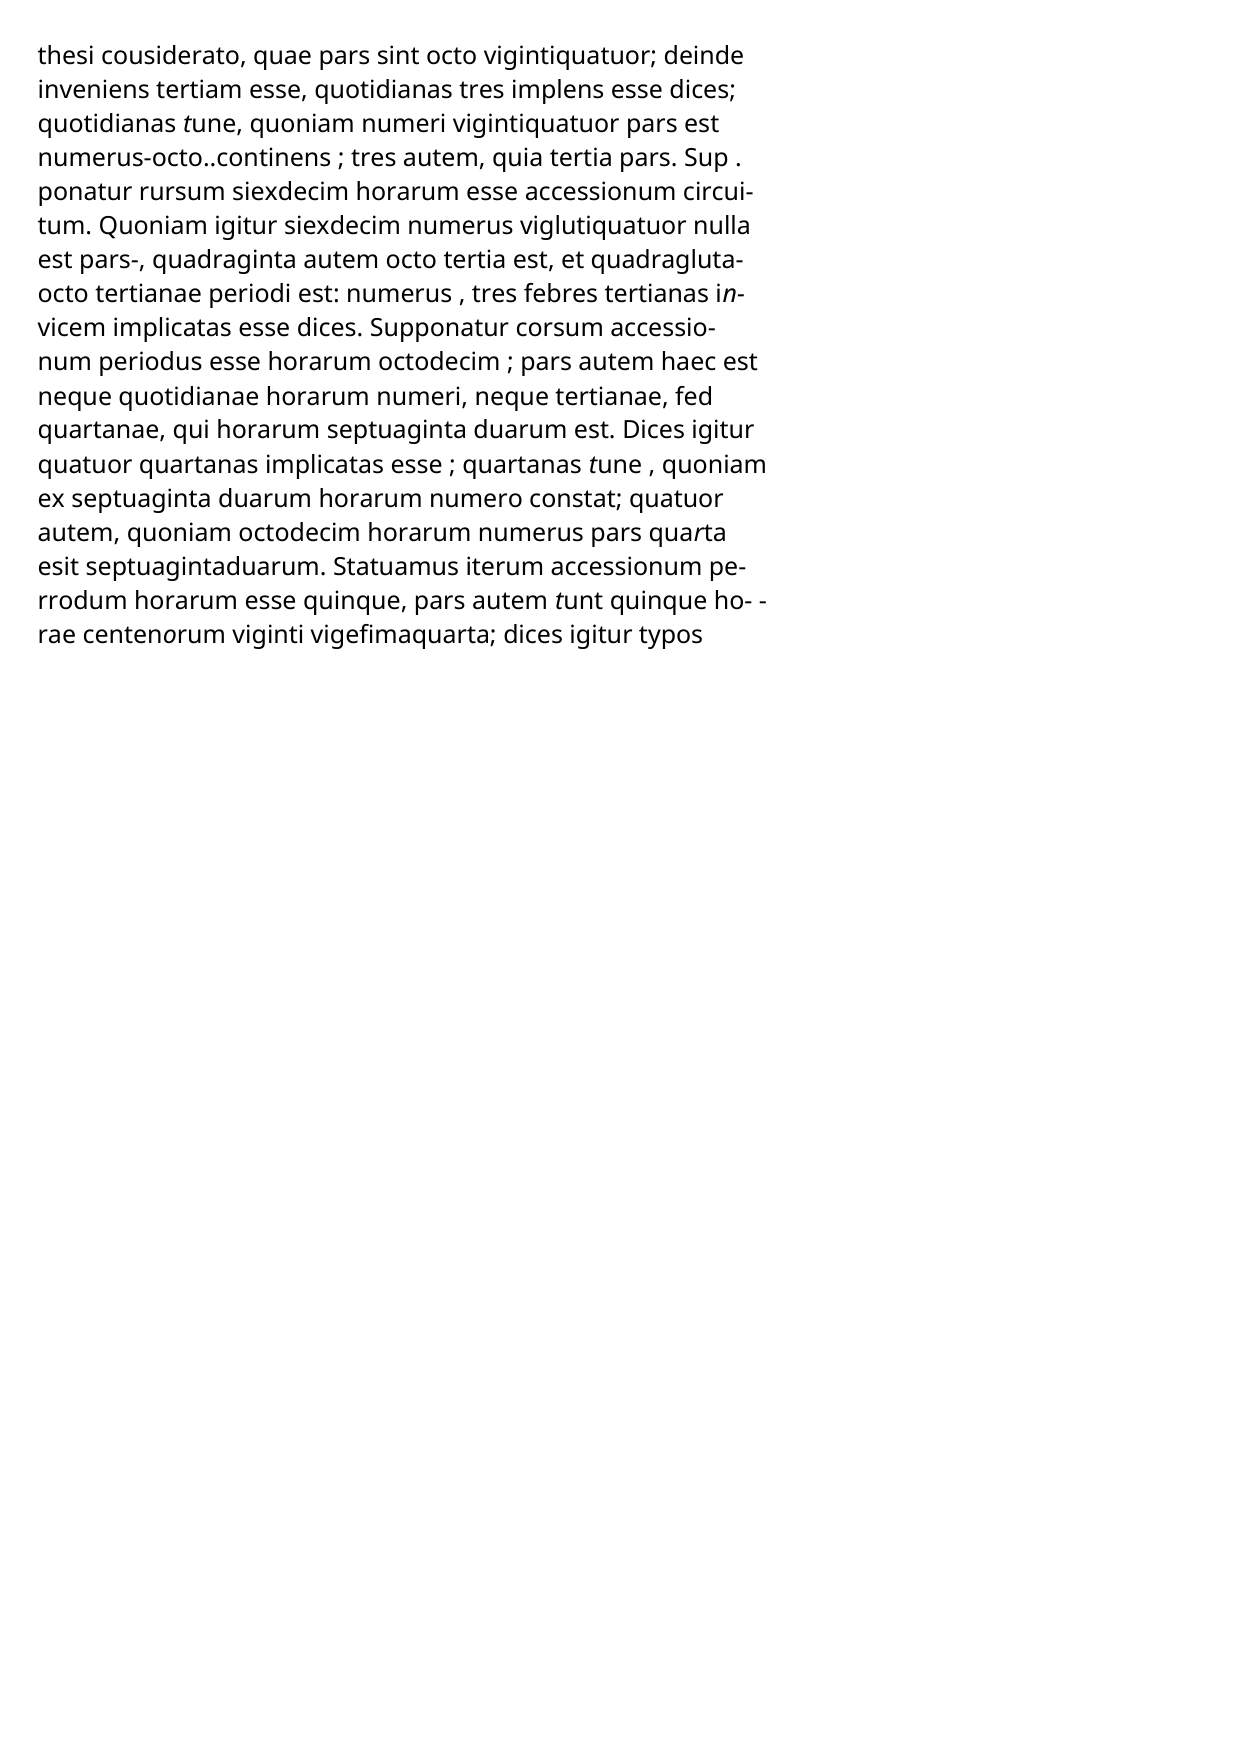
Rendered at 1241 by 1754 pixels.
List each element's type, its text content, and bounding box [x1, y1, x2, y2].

text thesi cousiderato, quae pars sint octo vigintiquatuor; deinde inveniens tertiam esse, quotidianas tres implens esse dices; quotidianas tune, quoniam numeri vigintiquatuor pars est numerus-octo..continens ; tres autem, quia tertia pars. Sup . ponatur rursum siexdecim horarum esse accessionum circui- tum. Quoniam igitur siexdecim numerus viglutiquatuor nulla est pars-, quadraginta autem octo tertia est, et quadragluta- octo tertianae periodi est: numerus , tres febres tertianas in- vicem implicatas esse dices. Supponatur corsum accessio- num periodus esse horarum octodecim ; pars autem haec est neque quotidianae horarum numeri, neque tertianae, fed quartanae, qui horarum septuaginta duarum est. Dices igitur quatuor quartanas implicatas esse ; quartanas tune , quoniam ex septuaginta duarum horarum numero constat; quatuor autem, quoniam octodecim horarum numerus pars quarta esit septuagintaduarum. Statuamus iterum accessionum pe- rrodum horarum esse quinque, pars autem tunt quinque ho- - rae centenorum viginti vigefimaquarta; dices igitur typos [37, 37, 1203, 651]
